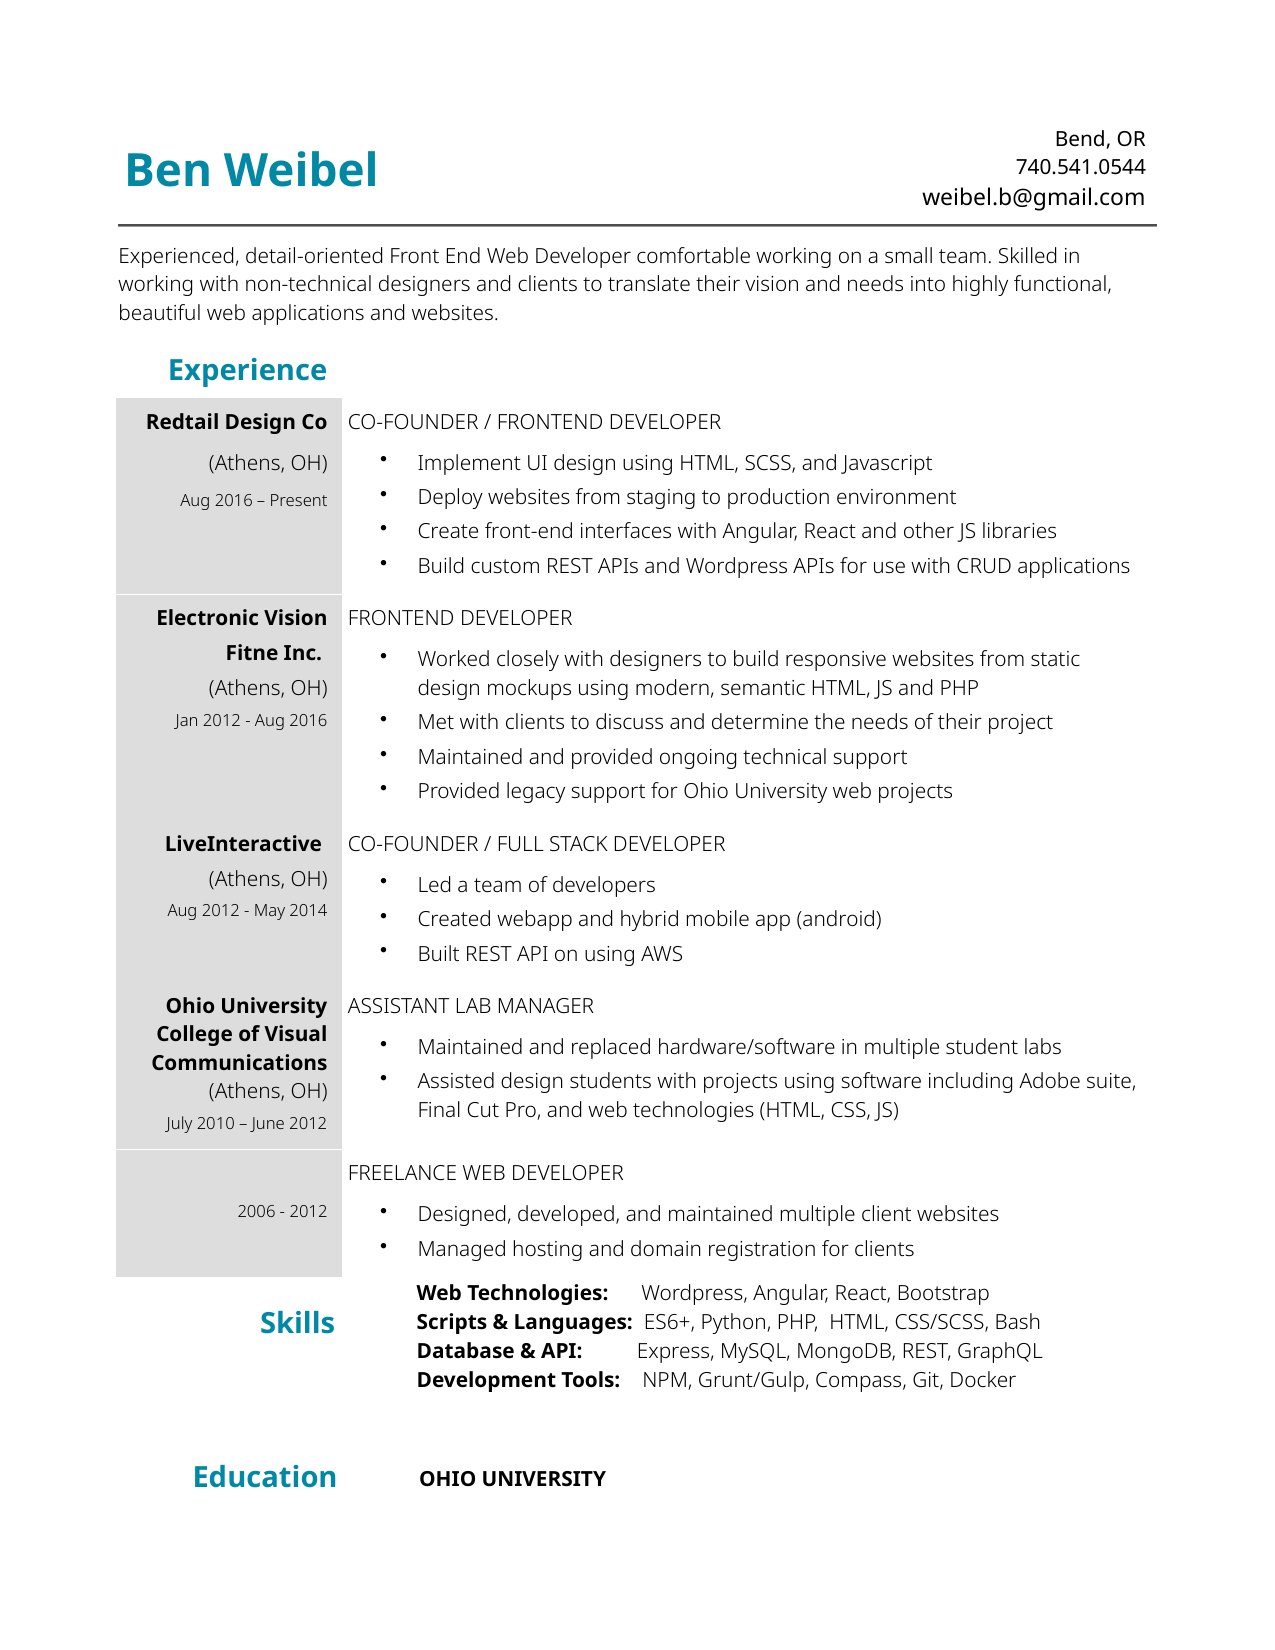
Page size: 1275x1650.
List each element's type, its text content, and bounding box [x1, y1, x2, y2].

table_header OHIO UNIVERSITY [345, 1432, 1156, 1509]
table_header Bend, OR 740.541.0544 weibel.b@gmail.com [634, 118, 1157, 224]
table_header Web Technologies: Wordpress, Angular, React, Bootstrap Scripts & Languages: ES6+, Python, PHP, HTML, CSS/SCSS, Bash Database & API: Express, MySQL, MongoDB, REST, GraphQL Development Tools: NPM, Grunt/Gulp, Compass, Git, Docker [343, 1278, 1159, 1432]
table_cell LiveInteractive (Athens, OH) Aug 2012 - May 2014 [116, 820, 342, 982]
table_cell Ohio University College of Visual Communications (Athens, OH) July 2010 – June 2012 [116, 982, 342, 1149]
table_cell CO-FOUNDER / FRONTEND DEVELOPER Implement UI design using HTML, SCSS, and Javascript Deploy websites from staging to production environment Create front-end interfaces with Angular, React and other JS libraries Build custom REST APIs and Wordpress APIs for use with CRUD applications [342, 398, 1158, 594]
table_cell 2006 - 2012 [116, 1150, 342, 1277]
table_header Education [121, 1432, 345, 1509]
table_header Ben Weibel [118, 118, 634, 224]
table_header Skills [118, 1278, 343, 1432]
table_header [342, 339, 1158, 398]
text Experienced, detail-oriented Front End Web Developer comfortable working on a small team. Skilled in working with non-technical designers and clients to translate their vision and needs into highly functional, beautiful web applications and websites. [118, 241, 1157, 326]
table_header Experience [116, 339, 342, 398]
table_cell CO-FOUNDER / FULL STACK DEVELOPER Led a team of developers Created webapp and hybrid mobile app (android) Built REST API on using AWS [342, 820, 1158, 982]
table_cell FRONTEND DEVELOPER Worked closely with designers to build responsive websites from static design mockups using modern, semantic HTML, JS and PHP Met with clients to discuss and determine the needs of their project Maintained and provided ongoing technical support Provided legacy support for Ohio University web projects [342, 595, 1158, 820]
table_cell FREELANCE WEB DEVELOPER Designed, developed, and maintained multiple client websites Managed hosting and domain registration for clients [342, 1150, 1158, 1277]
table_cell Electronic Vision Fitne Inc. (Athens, OH) Jan 2012 - Aug 2016 [116, 595, 342, 820]
table_cell ASSISTANT LAB MANAGER Maintained and replaced hardware/software in multiple student labs Assisted design students with projects using software including Adobe suite, Final Cut Pro, and web technologies (HTML, CSS, JS) [342, 982, 1158, 1149]
table_cell Redtail Design Co (Athens, OH) Aug 2016 – Present [116, 398, 342, 594]
